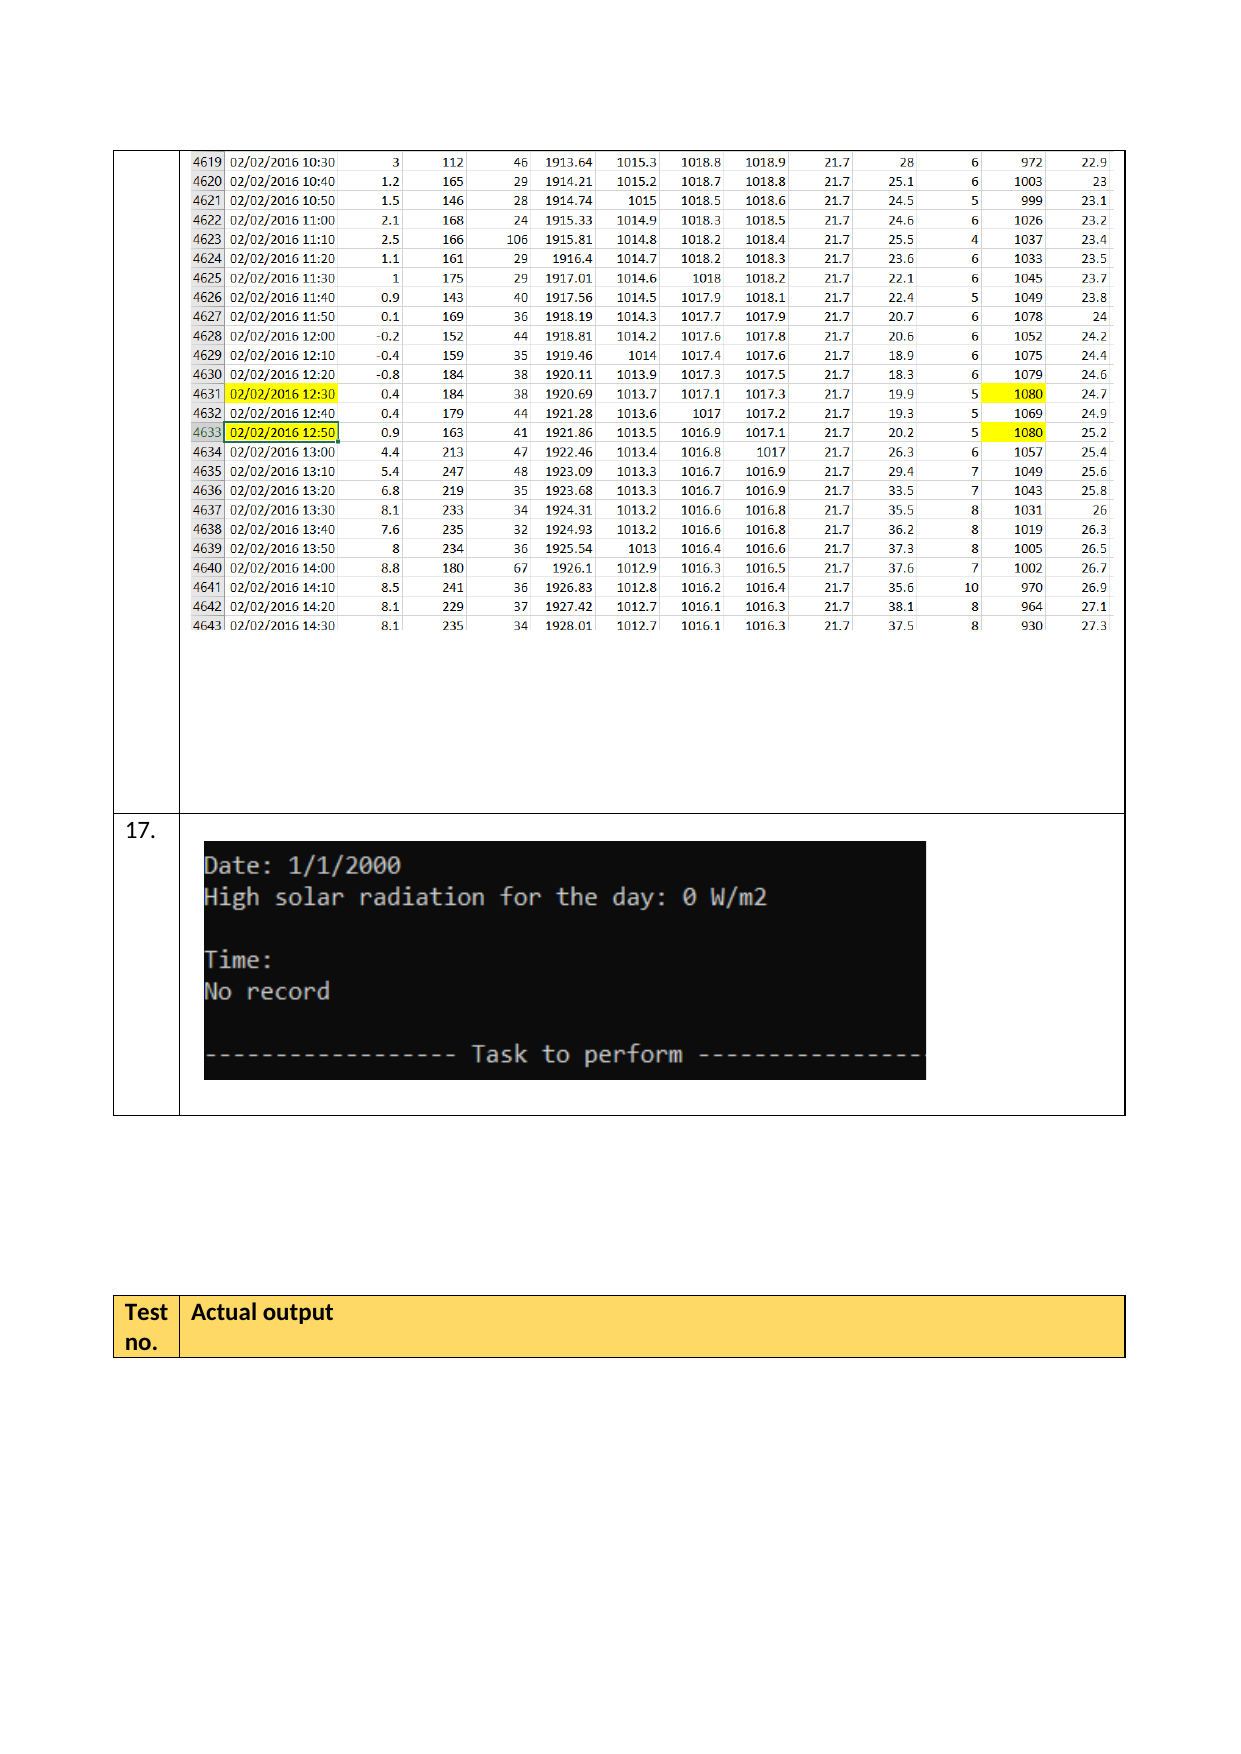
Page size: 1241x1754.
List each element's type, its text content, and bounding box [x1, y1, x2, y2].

table_header Test no. [114, 1296, 179, 1357]
table_header Actual output [180, 1296, 1124, 1357]
table_cell [114, 151, 179, 813]
table_cell 17. [114, 814, 179, 1115]
table_cell [180, 151, 1124, 813]
table_cell [180, 814, 1124, 1115]
